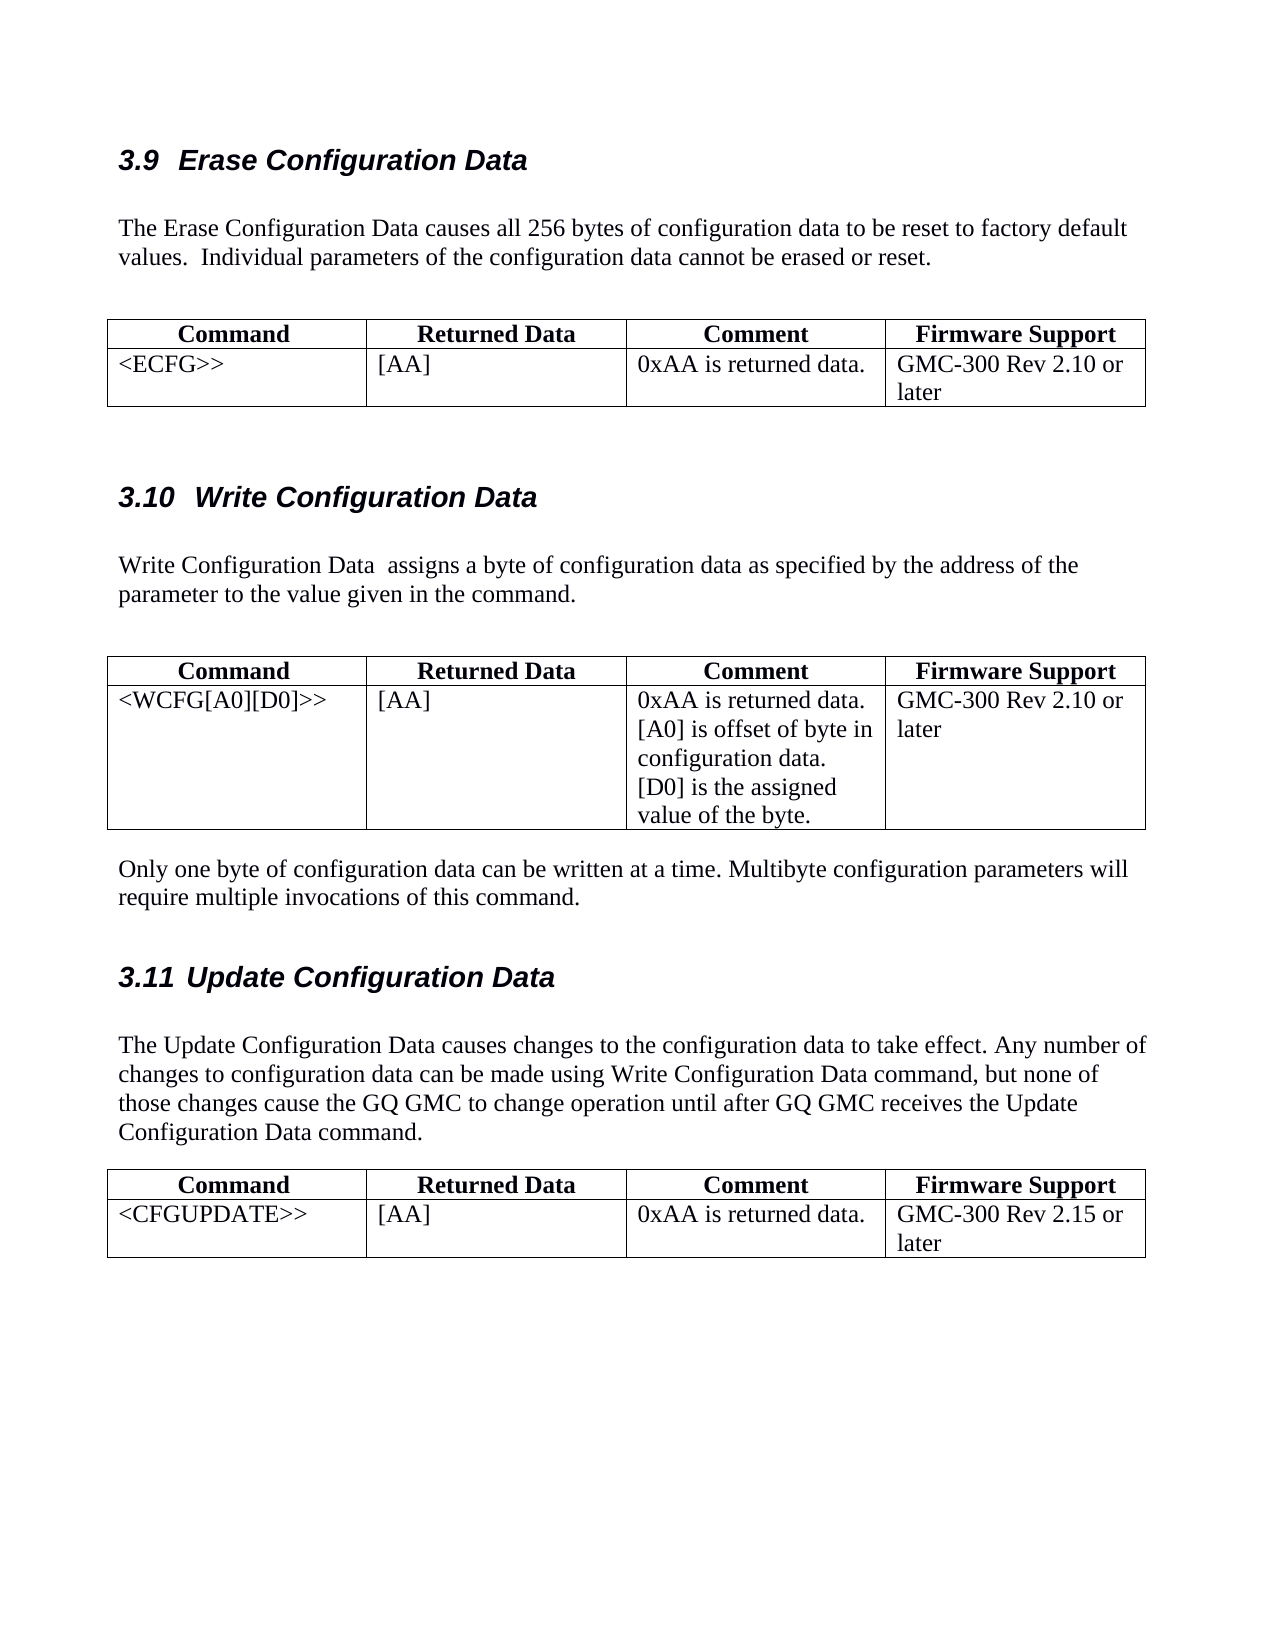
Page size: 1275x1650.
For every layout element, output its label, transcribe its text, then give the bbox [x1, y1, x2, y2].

table_cell GMC-300 Rev 2.15 or later [886, 1200, 1145, 1257]
subtitle 3.11 Update Configuration Data [118, 960, 1157, 994]
table_cell <WCFG[A0][D0]>> [108, 686, 366, 829]
table_header Comment [627, 657, 885, 685]
text The Update Configuration Data causes changes to the configuration data to take effect. Any number of changes to configuration data can be made using Write Configuration Data command, but none of those changes cause the GQ GMC to change operation until after GQ GMC receives the Update Configuration Data command. [118, 1030, 1157, 1145]
text The Erase Configuration Data causes all 256 bytes of configuration data to be reset to factory default values. Individual parameters of the configuration data cannot be erased or reset. [118, 213, 1157, 271]
text Write Configuration Data assigns a byte of configuration data as specified by the address of the parameter to the value given in the command. [118, 550, 1157, 607]
table_cell 0xAA is returned data. [627, 349, 885, 406]
table_header Comment [627, 320, 885, 348]
table_cell <ECFG>> [108, 349, 366, 406]
table_header Firmware Support [886, 320, 1145, 348]
table_header Returned Data [367, 657, 626, 685]
table_cell GMC-300 Rev 2.10 or later [886, 686, 1145, 829]
table_header Returned Data [367, 320, 626, 348]
subtitle 3.10 Write Configuration Data [118, 480, 1157, 513]
table_header Firmware Support [886, 657, 1145, 685]
table_cell [AA] [367, 349, 626, 406]
table_header Command [108, 1170, 366, 1199]
table_cell 0xAA is returned data. [627, 1200, 885, 1257]
text Only one byte of configuration data can be written at a time. Multibyte configuration parameters will require multiple invocations of this command. [118, 854, 1157, 911]
table_cell GMC-300 Rev 2.10 or later [886, 349, 1145, 406]
table_cell <CFGUPDATE>> [108, 1200, 366, 1257]
table_header Returned Data [367, 1170, 626, 1199]
table_cell [AA] [367, 1200, 626, 1257]
table_header Firmware Support [886, 1170, 1145, 1199]
table_header Comment [627, 1170, 885, 1199]
table_header Command [108, 320, 366, 348]
subtitle 3.9 Erase Configuration Data [118, 143, 1157, 177]
table_cell 0xAA is returned data. [A0] is offset of byte in configuration data. [D0] is the assigned value of the byte. [627, 686, 885, 829]
table_header Command [108, 657, 366, 685]
table_cell [AA] [367, 686, 626, 829]
